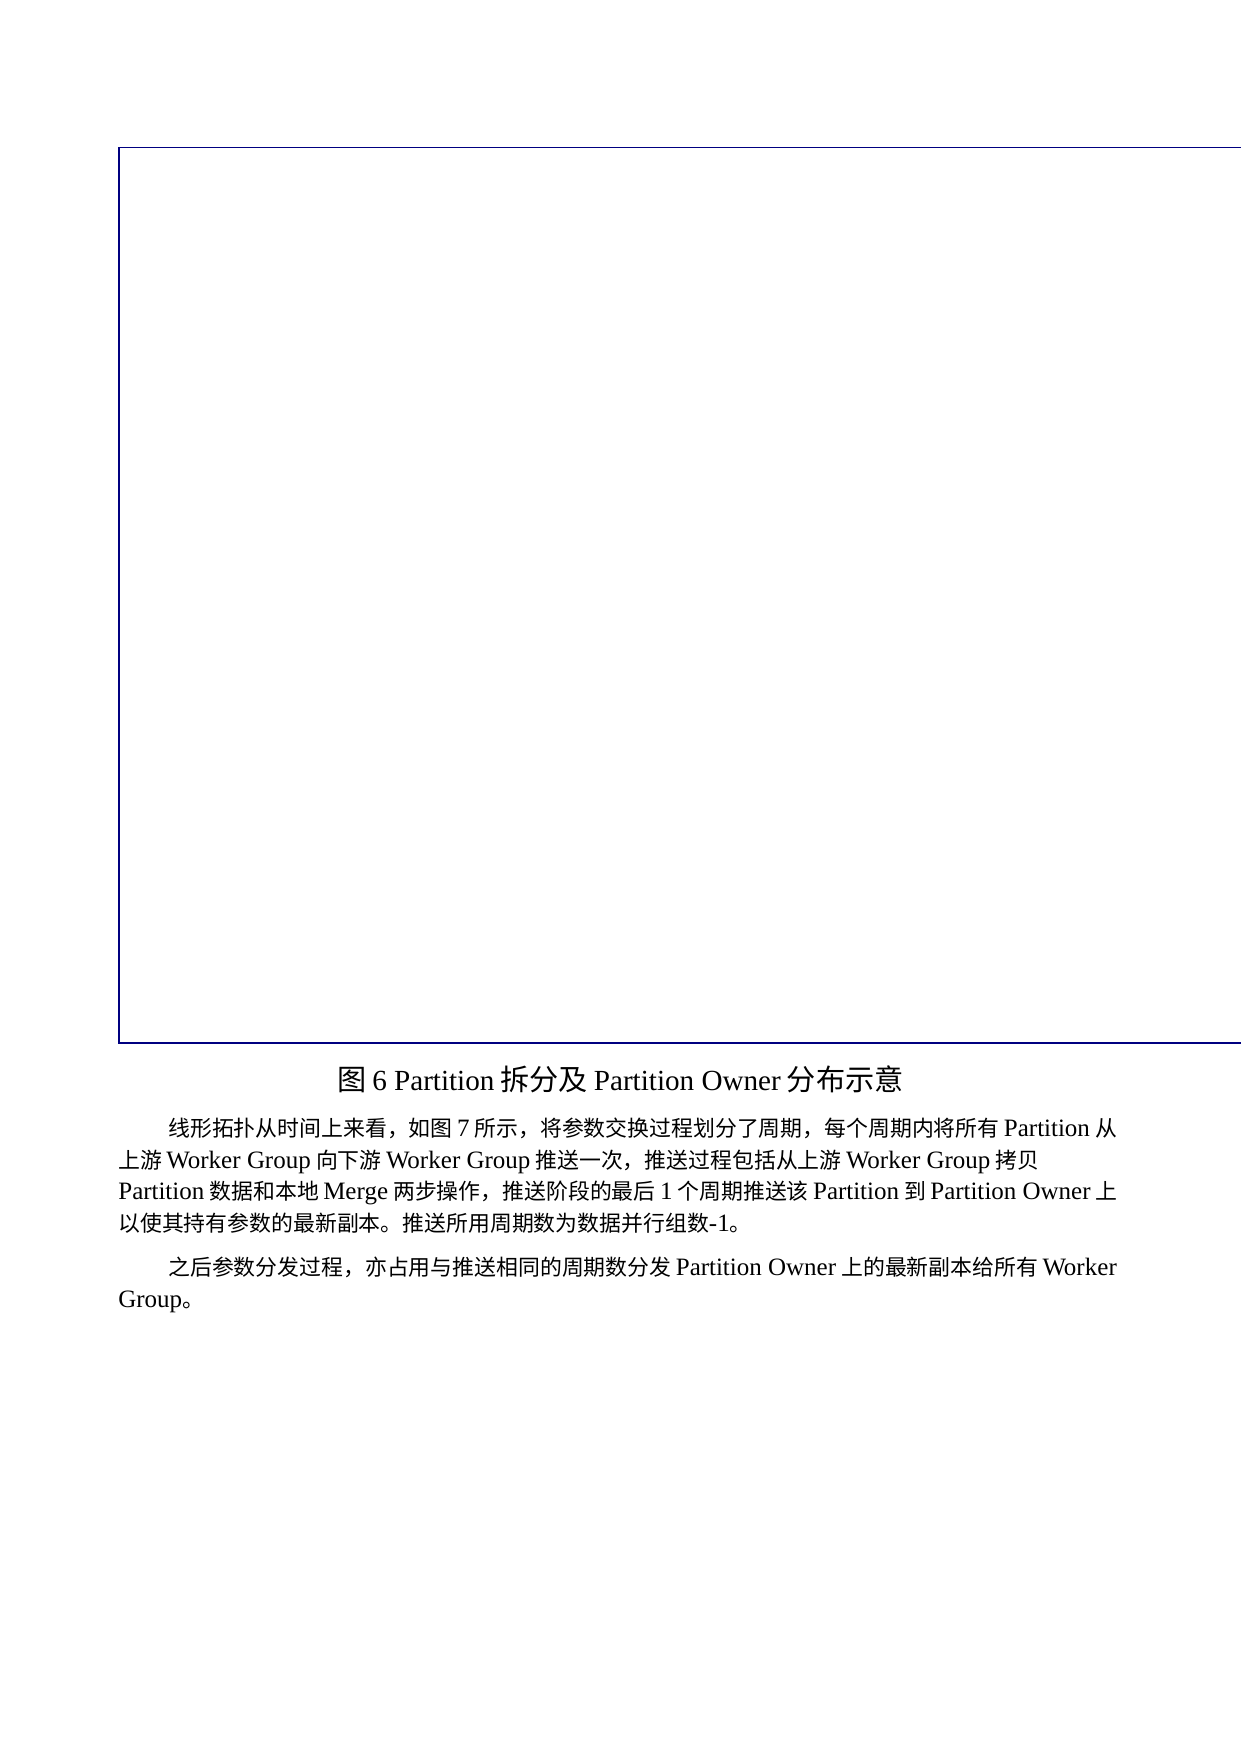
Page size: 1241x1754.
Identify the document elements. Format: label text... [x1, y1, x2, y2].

text 图6 Partition拆分及Partition Owner分布示意 [118, 1056, 1122, 1098]
text 线形拓扑从时间上来看，如图7所示，将参数交换过程划分了周期，每个周期内将所有Partition从上游Worker Group向下游Worker Group推送一次，推送过程包括从上游Worker Group拷贝Partition数据和本地Merge两步操作，推送阶段的最后1个周期推送该Partition到Partition Owner上以使其持有参数的最新副本。推送所用周期数为数据并行组数-1。 [118, 1111, 1122, 1238]
text 之后参数分发过程，亦占用与推送相同的周期数分发Partition Owner上的最新副本给所有Worker Group。 [118, 1250, 1122, 1313]
